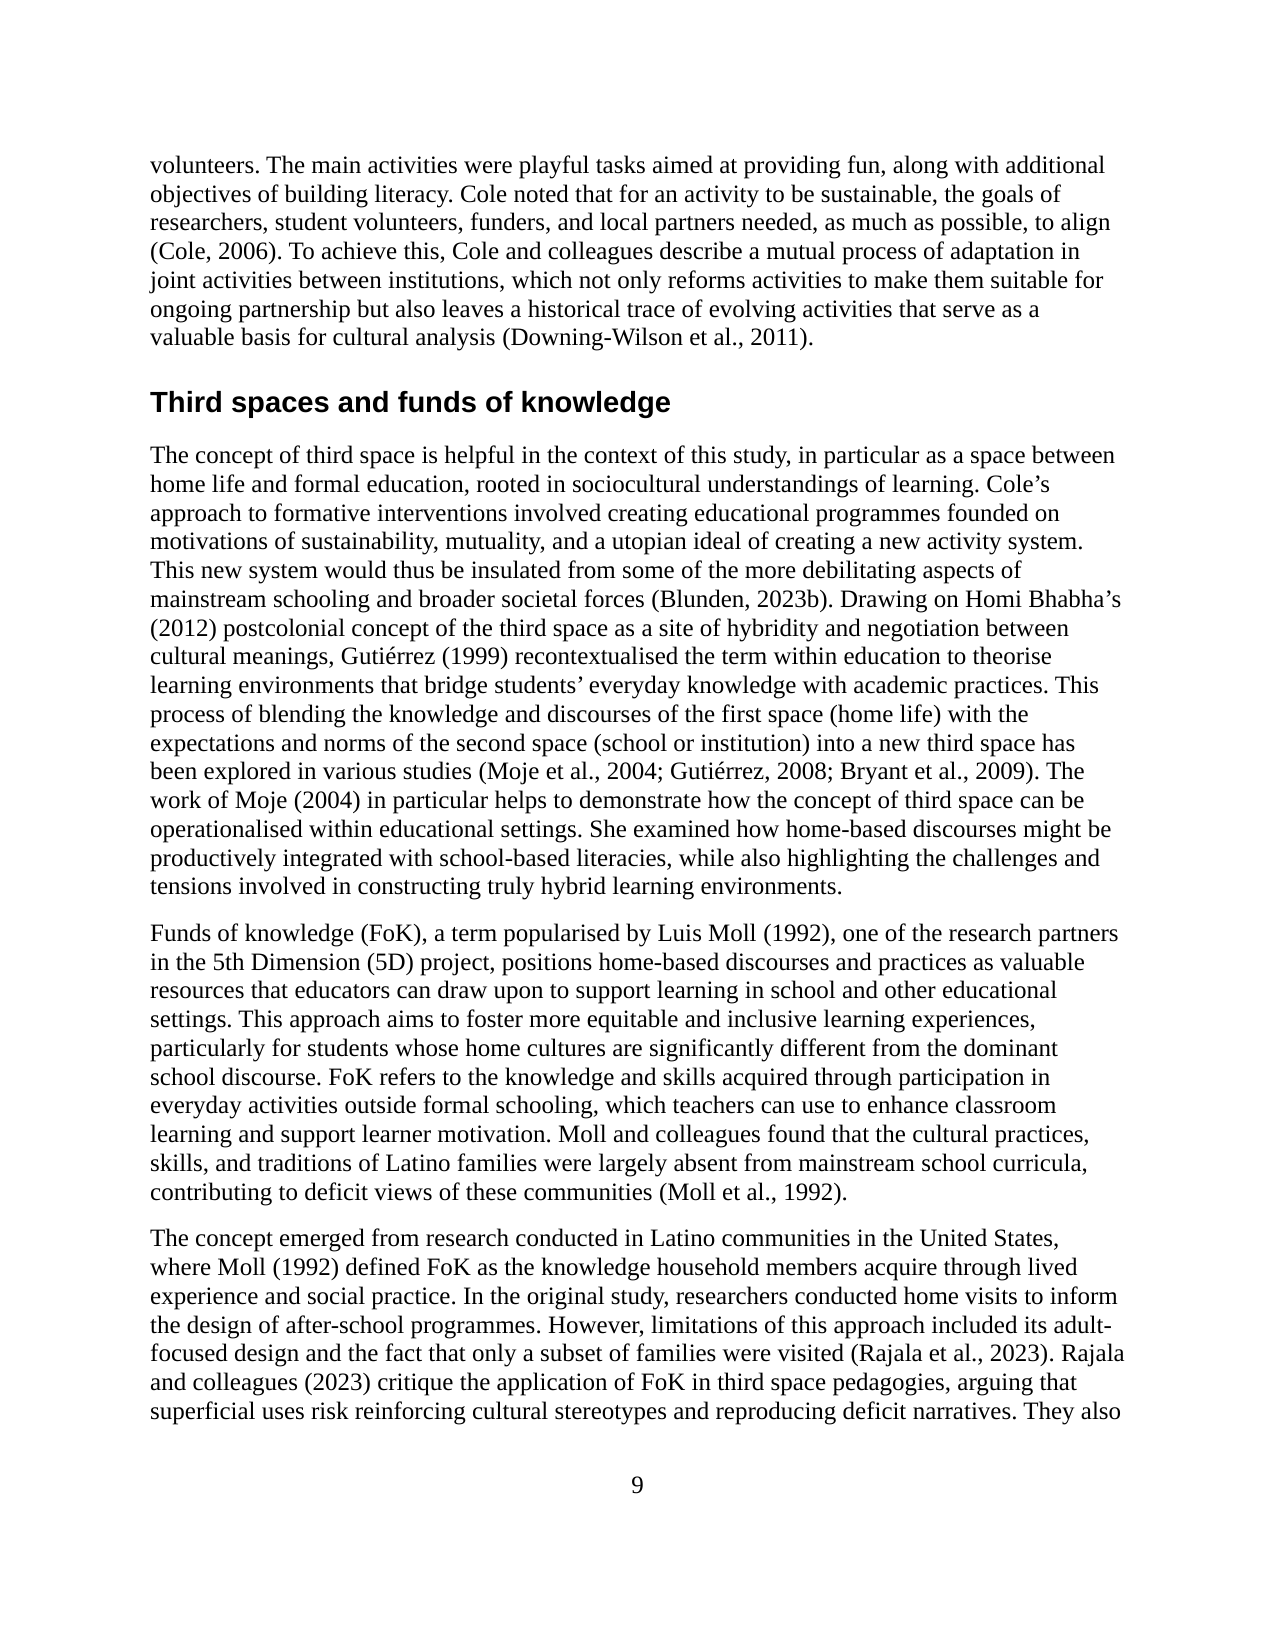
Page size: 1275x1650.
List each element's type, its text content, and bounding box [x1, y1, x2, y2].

text Funds of knowledge (FoK), a term popularised by Luis Moll (1992), one of the research partners in the 5th Dimension (5D) project, positions home-based discourses and practices as valuable resources that educators can draw upon to support learning in school and other educational settings. This approach aims to foster more equitable and inclusive learning experiences, particularly for students whose home cultures are significantly different from the dominant school discourse. FoK refers to the knowledge and skills acquired through participation in everyday activities outside formal schooling, which teachers can use to enhance classroom learning and support learner motivation. Moll and colleagues found that the cultural practices, skills, and traditions of Latino families were largely absent from mainstream school curricula, contributing to deficit views of these communities (Moll et al., 1992). [150, 918, 1125, 1206]
text The concept emerged from research conducted in Latino communities in the United States, where Moll (1992) defined FoK as the knowledge household members acquire through lived experience and social practice. In the original study, researchers conducted home visits to inform the design of after-school programmes. However, limitations of this approach included its adult-focused design and the fact that only a subset of families were visited (Rajala et al., 2023). Rajala and colleagues (2023) critique the application of FoK in third space pedagogies, arguing that superficial uses risk reinforcing cultural stereotypes and reproducing deficit narratives. They also [150, 1223, 1125, 1425]
text volunteers. The main activities were playful tasks aimed at providing fun, along with additional objectives of building literacy. Cole noted that for an activity to be sustainable, the goals of researchers, student volunteers, funders, and local partners needed, as much as possible, to align (Cole, 2006). To achieve this, Cole and colleagues describe a mutual process of adaptation in joint activities between institutions, which not only reforms activities to make them suitable for ongoing partnership but also leaves a historical trace of evolving activities that serve as a valuable basis for cultural analysis (Downing-Wilson et al., 2011). [150, 150, 1125, 351]
subtitle Third spaces and funds of knowledge [150, 385, 1125, 419]
text The concept of third space is helpful in the context of this study, in particular as a space between home life and formal education, rooted in sociocultural understandings of learning. Cole’s approach to formative interventions involved creating educational programmes founded on motivations of sustainability, mutuality, and a utopian ideal of creating a new activity system. This new system would thus be insulated from some of the more debilitating aspects of mainstream schooling and broader societal forces (Blunden, 2023b). Drawing on Homi Bhabha’s (2012) postcolonial concept of the third space as a site of hybridity and negotiation between cultural meanings, Gutiérrez (1999) recontextualised the term within education to theorise learning environments that bridge students’ everyday knowledge with academic practices. This process of blending the knowledge and discourses of the first space (home life) with the expectations and norms of the second space (school or institution) into a new third space has been explored in various studies (Moje et al., 2004; Gutiérrez, 2008; Bryant et al., 2009). The work of Moje (2004) in particular helps to demonstrate how the concept of third space can be operationalised within educational settings. She examined how home-based discourses might be productively integrated with school-based literacies, while also highlighting the challenges and tensions involved in constructing truly hybrid learning environments. [150, 440, 1125, 900]
